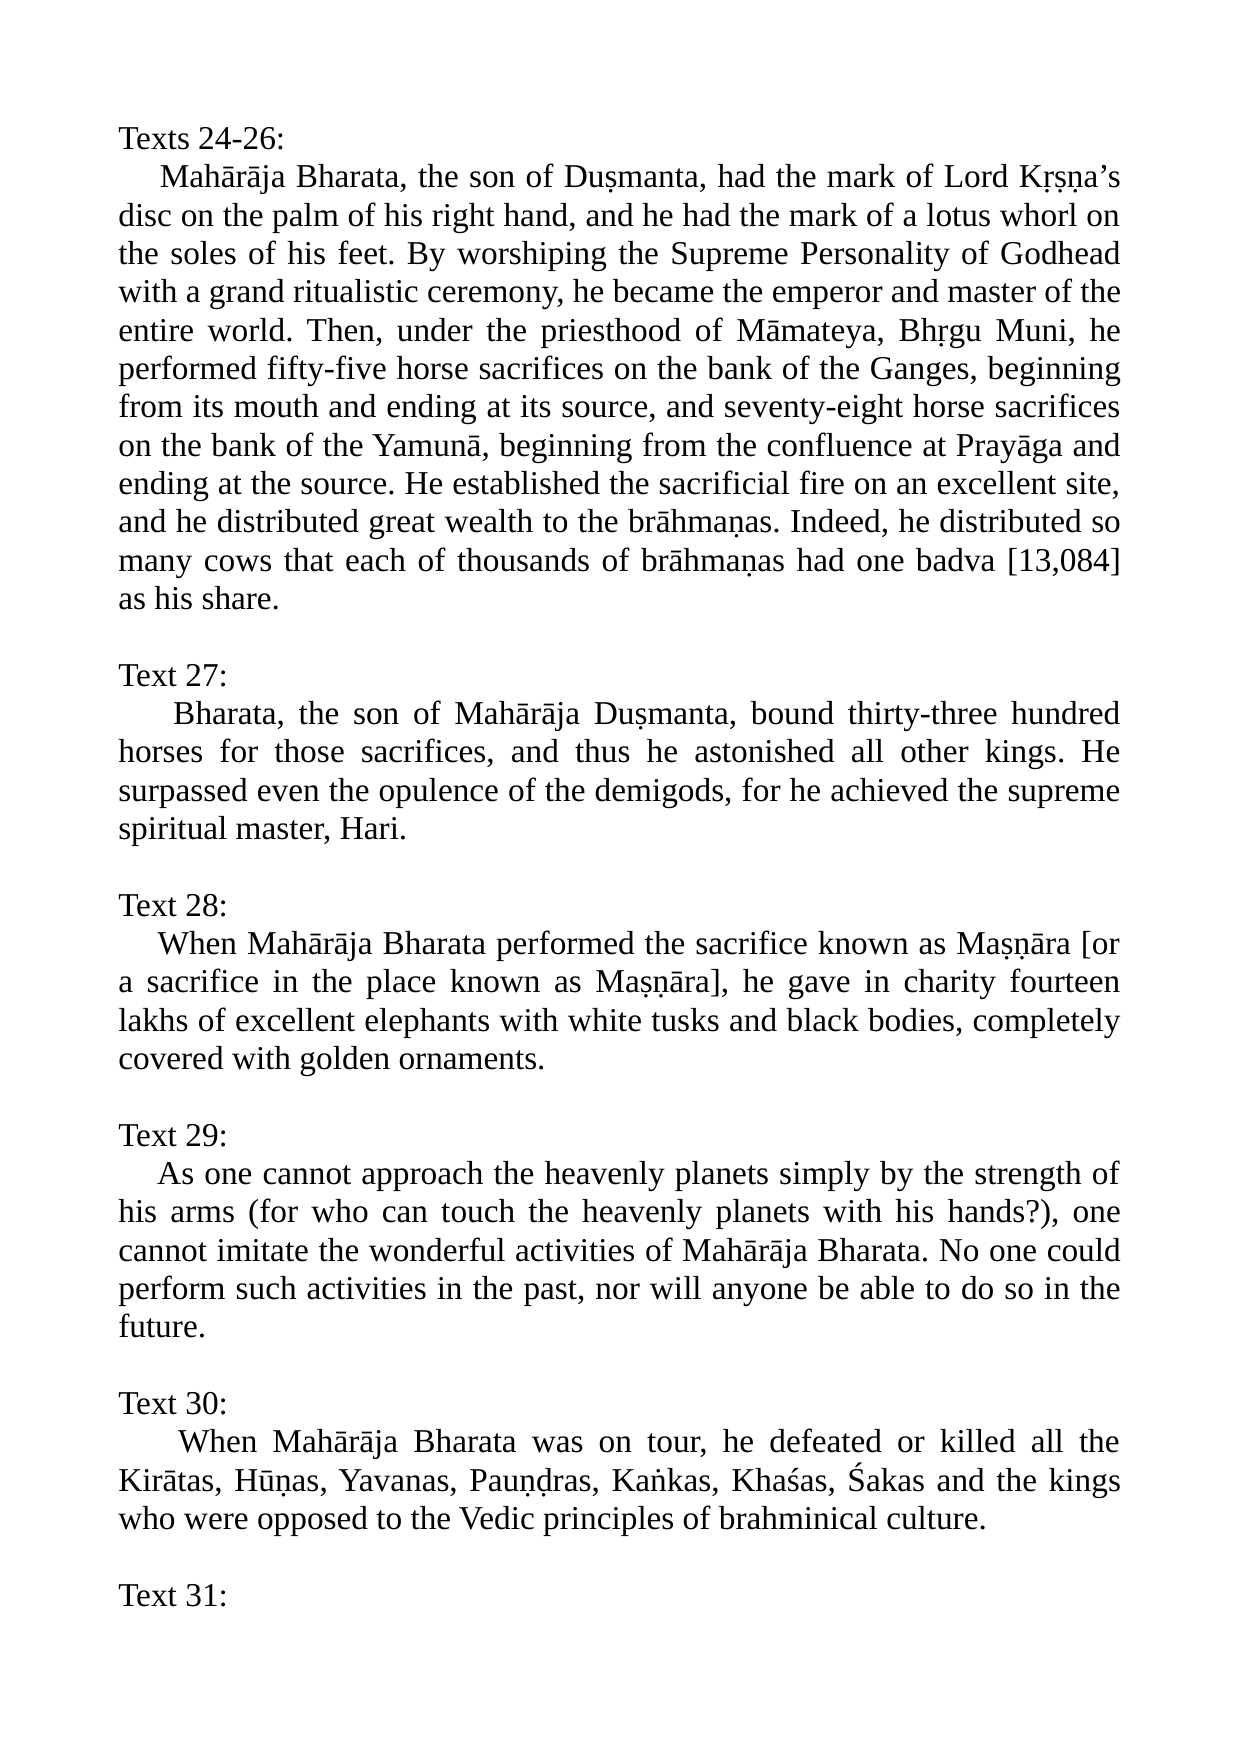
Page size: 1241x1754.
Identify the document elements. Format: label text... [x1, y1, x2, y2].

text Bharata, the son of Mahārāja Duṣmanta, bound thirty-three hundred horses for those sacrifices, and thus he astonished all other kings. He surpassed even the opulence of the demigods, for he achieved the supreme spiritual master, Hari. [118, 693, 1122, 846]
text Text 30: [118, 1383, 1122, 1421]
text Text 29: [118, 1115, 1122, 1153]
text When Mahārāja Bharata was on tour, he defeated or killed all the Kirātas, Hūṇas, Yavanas, Pauṇḍras, Kaṅkas, Khaśas, Śakas and the kings who were opposed to the Vedic principles of brahminical culture. [118, 1421, 1122, 1536]
text Mahārāja Bharata, the son of Duṣmanta, had the mark of Lord Kṛṣṇa’s disc on the palm of his right hand, and he had the mark of a lotus whorl on the soles of his feet. By worshiping the Supreme Personality of Godhead with a grand ritualistic ceremony, he became the emperor and master of the entire world. Then, under the priesthood of Māmateya, Bhṛgu Muni, he performed fifty-five horse sacrifices on the bank of the Ganges, beginning from its mouth and ending at its source, and seventy-eight horse sacrifices on the bank of the Yamunā, beginning from the confluence at Prayāga and ending at the source. He established the sacrificial fire on an excellent site, and he distributed great wealth to the brāhmaṇas. Indeed, he distributed so many cows that each of thousands of brāhmaṇas had one badva [13,084] as his share. [118, 156, 1122, 616]
text Texts 24-26: [118, 118, 1122, 156]
text When Mahārāja Bharata performed the sacrifice known as Maṣṇāra [or a sacrifice in the place known as Maṣṇāra], he gave in charity fourteen lakhs of excellent elephants with white tusks and black bodies, completely covered with golden ornaments. [118, 923, 1122, 1076]
text Text 31: [118, 1575, 1122, 1613]
text As one cannot approach the heavenly planets simply by the strength of his arms (for who can touch the heavenly planets with his hands?), one cannot imitate the wonderful activities of Mahārāja Bharata. No one could perform such activities in the past, nor will anyone be able to do so in the future. [118, 1153, 1122, 1345]
text Text 27: [118, 655, 1122, 693]
text Text 28: [118, 885, 1122, 923]
